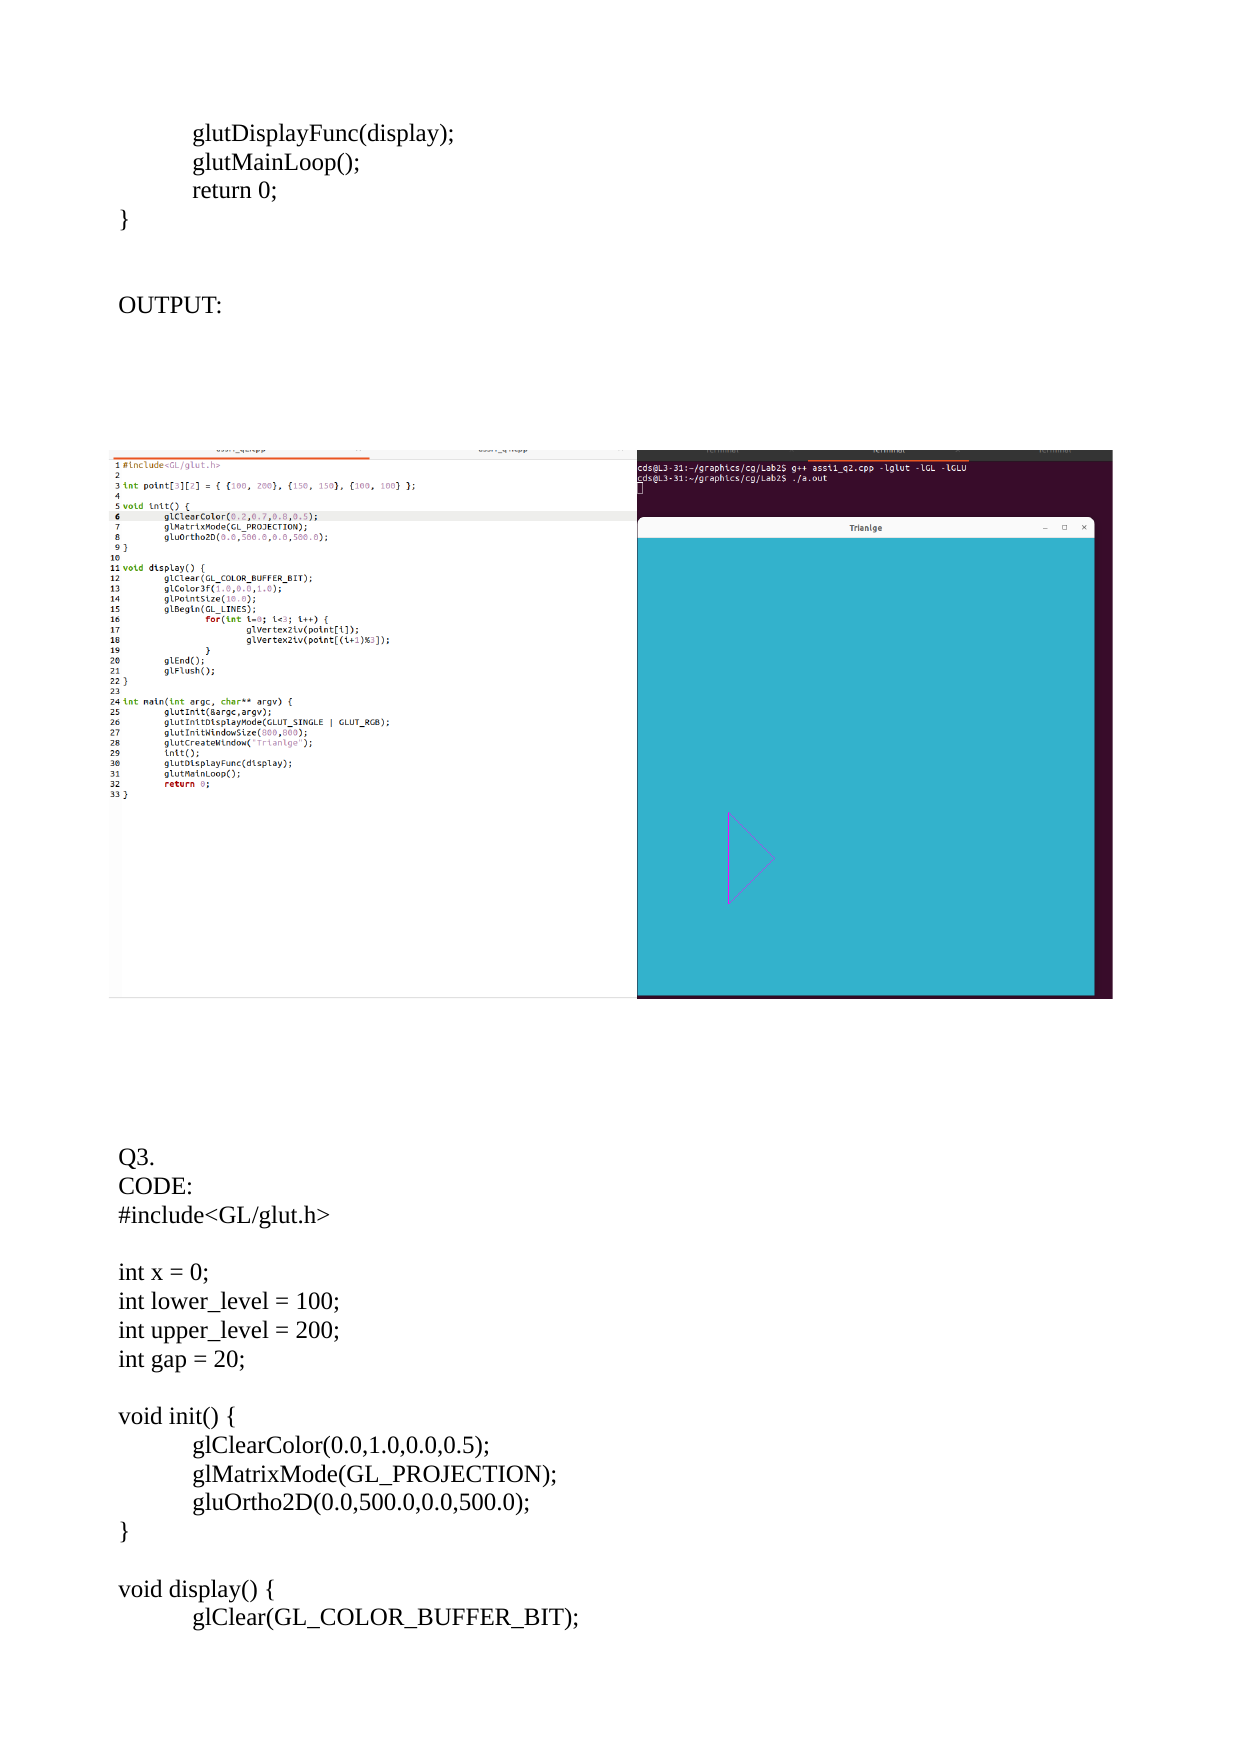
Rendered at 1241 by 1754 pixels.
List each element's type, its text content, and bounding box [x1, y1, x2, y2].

text int lower_level = 100; [118, 1286, 1122, 1315]
text gluOrtho2D(0.0,500.0,0.0,500.0); [118, 1487, 1122, 1516]
text Q3. [118, 1142, 1122, 1171]
text glutMainLoop(); [118, 147, 1122, 176]
text } [118, 204, 1122, 233]
text int gap = 20; [118, 1344, 1122, 1372]
text } [118, 1516, 1122, 1545]
text glClear(GL_COLOR_BUFFER_BIT); [118, 1602, 1122, 1631]
text void display() { [118, 1574, 1122, 1602]
text glutDisplayFunc(display); [118, 118, 1122, 147]
text glClearColor(0.0,1.0,0.0,0.5); [118, 1430, 1122, 1459]
text void init() { [118, 1401, 1122, 1430]
text #include<GL/glut.h> [118, 1200, 1122, 1229]
text OUTPUT: [118, 291, 1122, 319]
text int upper_level = 200; [118, 1315, 1122, 1344]
text int x = 0; [118, 1257, 1122, 1286]
text return 0; [118, 176, 1122, 204]
picture [108, 450, 1113, 999]
text CODE: [118, 1171, 1122, 1200]
text glMatrixMode(GL_PROJECTION); [118, 1459, 1122, 1487]
